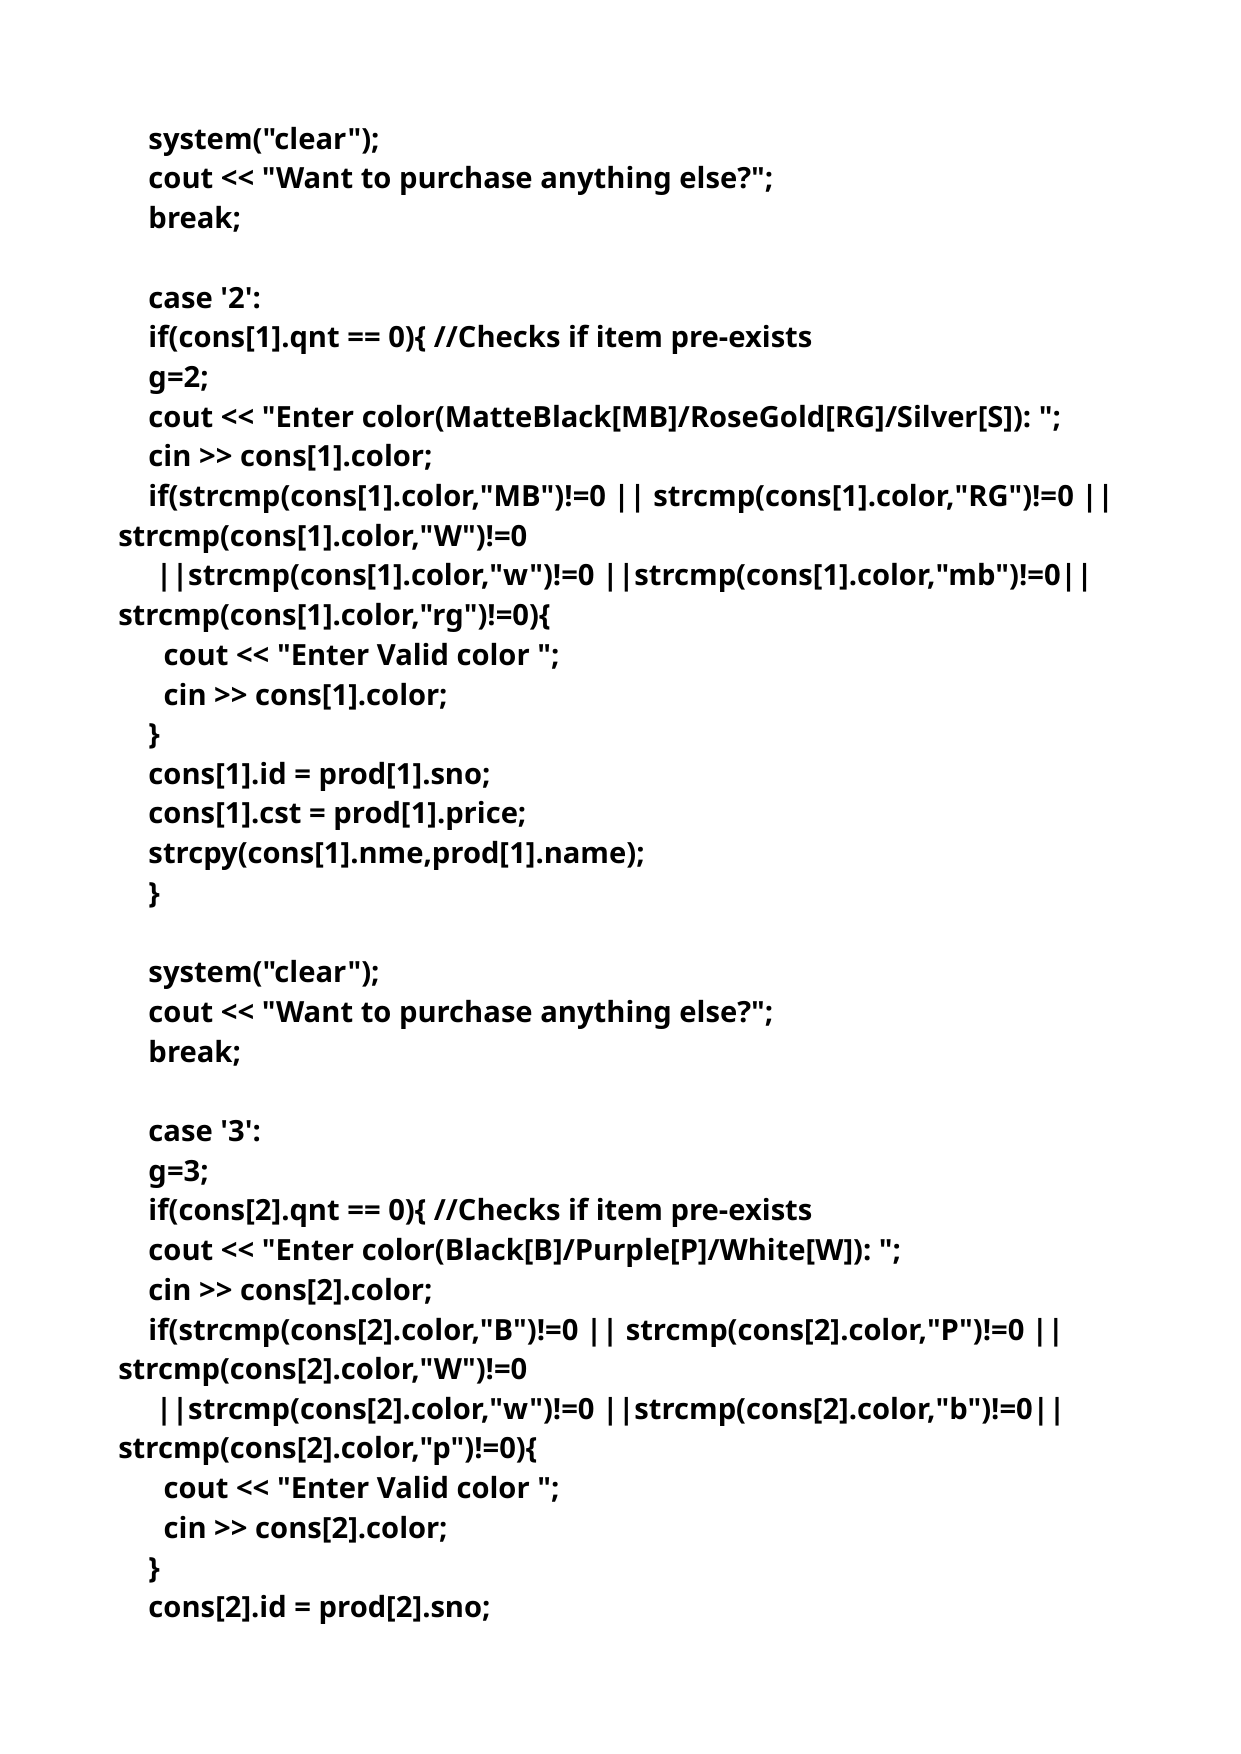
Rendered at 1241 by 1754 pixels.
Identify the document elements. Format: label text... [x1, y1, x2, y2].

text cout << "Enter color(Black[B]/Purple[P]/White[W]): "; [118, 1229, 1122, 1269]
text } [118, 872, 1122, 912]
text ||strcmp(cons[1].color,"w")!=0 ||strcmp(cons[1].color,"mb")!=0||strcmp(cons[1].color,"rg")!=0){ [118, 555, 1122, 634]
text cout << "Enter Valid color "; [118, 1467, 1122, 1507]
text cin >> cons[2].color; [118, 1507, 1122, 1547]
text cout << "Enter Valid color "; [118, 634, 1122, 674]
text break; [118, 197, 1122, 237]
text system("clear"); [118, 952, 1122, 991]
text cons[2].id = prod[2].sno; [118, 1587, 1122, 1626]
text ||strcmp(cons[2].color,"w")!=0 ||strcmp(cons[2].color,"b")!=0||strcmp(cons[2].color,"p")!=0){ [118, 1388, 1122, 1467]
text if(strcmp(cons[2].color,"B")!=0 || strcmp(cons[2].color,"P")!=0 || strcmp(cons[2].color,"W")!=0 [118, 1309, 1122, 1388]
text } [118, 1547, 1122, 1587]
text cons[1].id = prod[1].sno; [118, 753, 1122, 793]
text strcpy(cons[1].nme,prod[1].name); [118, 832, 1122, 872]
text cin >> cons[1].color; [118, 436, 1122, 475]
text g=3; [118, 1150, 1122, 1190]
text cons[1].cst = prod[1].price; [118, 793, 1122, 832]
text if(cons[2].qnt == 0){ //Checks if item pre-exists [118, 1190, 1122, 1229]
text case '3': [118, 1110, 1122, 1150]
text break; [118, 1031, 1122, 1071]
text g=2; [118, 356, 1122, 396]
text cout << "Want to purchase anything else?"; [118, 991, 1122, 1031]
text cin >> cons[2].color; [118, 1269, 1122, 1309]
text cout << "Want to purchase anything else?"; [118, 158, 1122, 197]
text case '2': [118, 277, 1122, 317]
text cout << "Enter color(MatteBlack[MB]/RoseGold[RG]/Silver[S]): "; [118, 396, 1122, 436]
text } [118, 713, 1122, 753]
text if(cons[1].qnt == 0){ //Checks if item pre-exists [118, 317, 1122, 356]
text cin >> cons[1].color; [118, 674, 1122, 713]
text if(strcmp(cons[1].color,"MB")!=0 || strcmp(cons[1].color,"RG")!=0 || strcmp(cons[1].color,"W")!=0 [118, 475, 1122, 555]
text system("clear"); [118, 118, 1122, 158]
